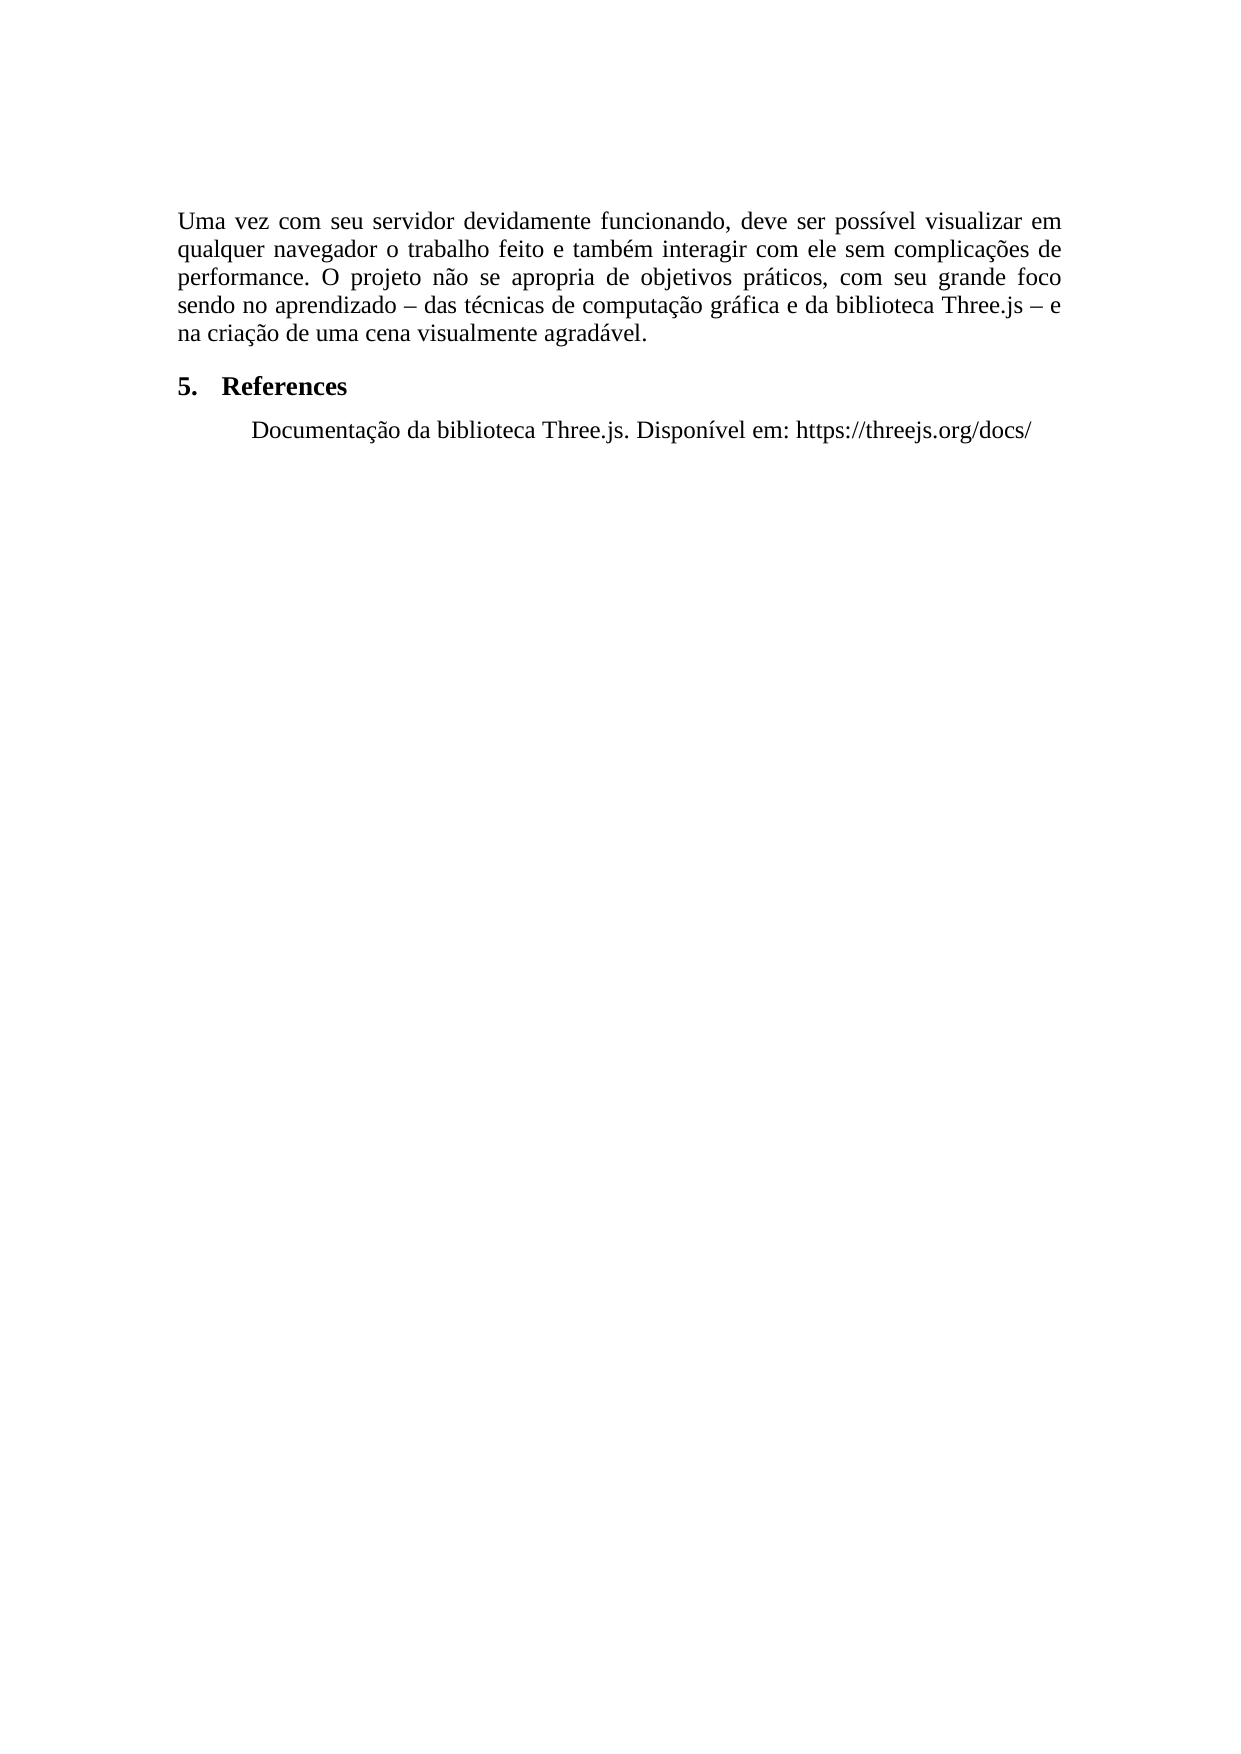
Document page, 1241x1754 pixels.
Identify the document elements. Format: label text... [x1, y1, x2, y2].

text Documentação da biblioteca Three.js. Disponível em: https://threejs.org/docs/ [177, 416, 1063, 443]
title References [177, 372, 1063, 402]
text Uma vez com seu servidor devidamente funcionando, deve ser possível visualizar em qualquer navegador o trabalho feito e também interagir com ele sem complicações de performance. O projeto não se apropria de objetivos práticos, com seu grande foco sendo no aprendizado – das técnicas de computação gráfica e da biblioteca Three.js – e na criação de uma cena visualmente agradável. [177, 207, 1063, 347]
